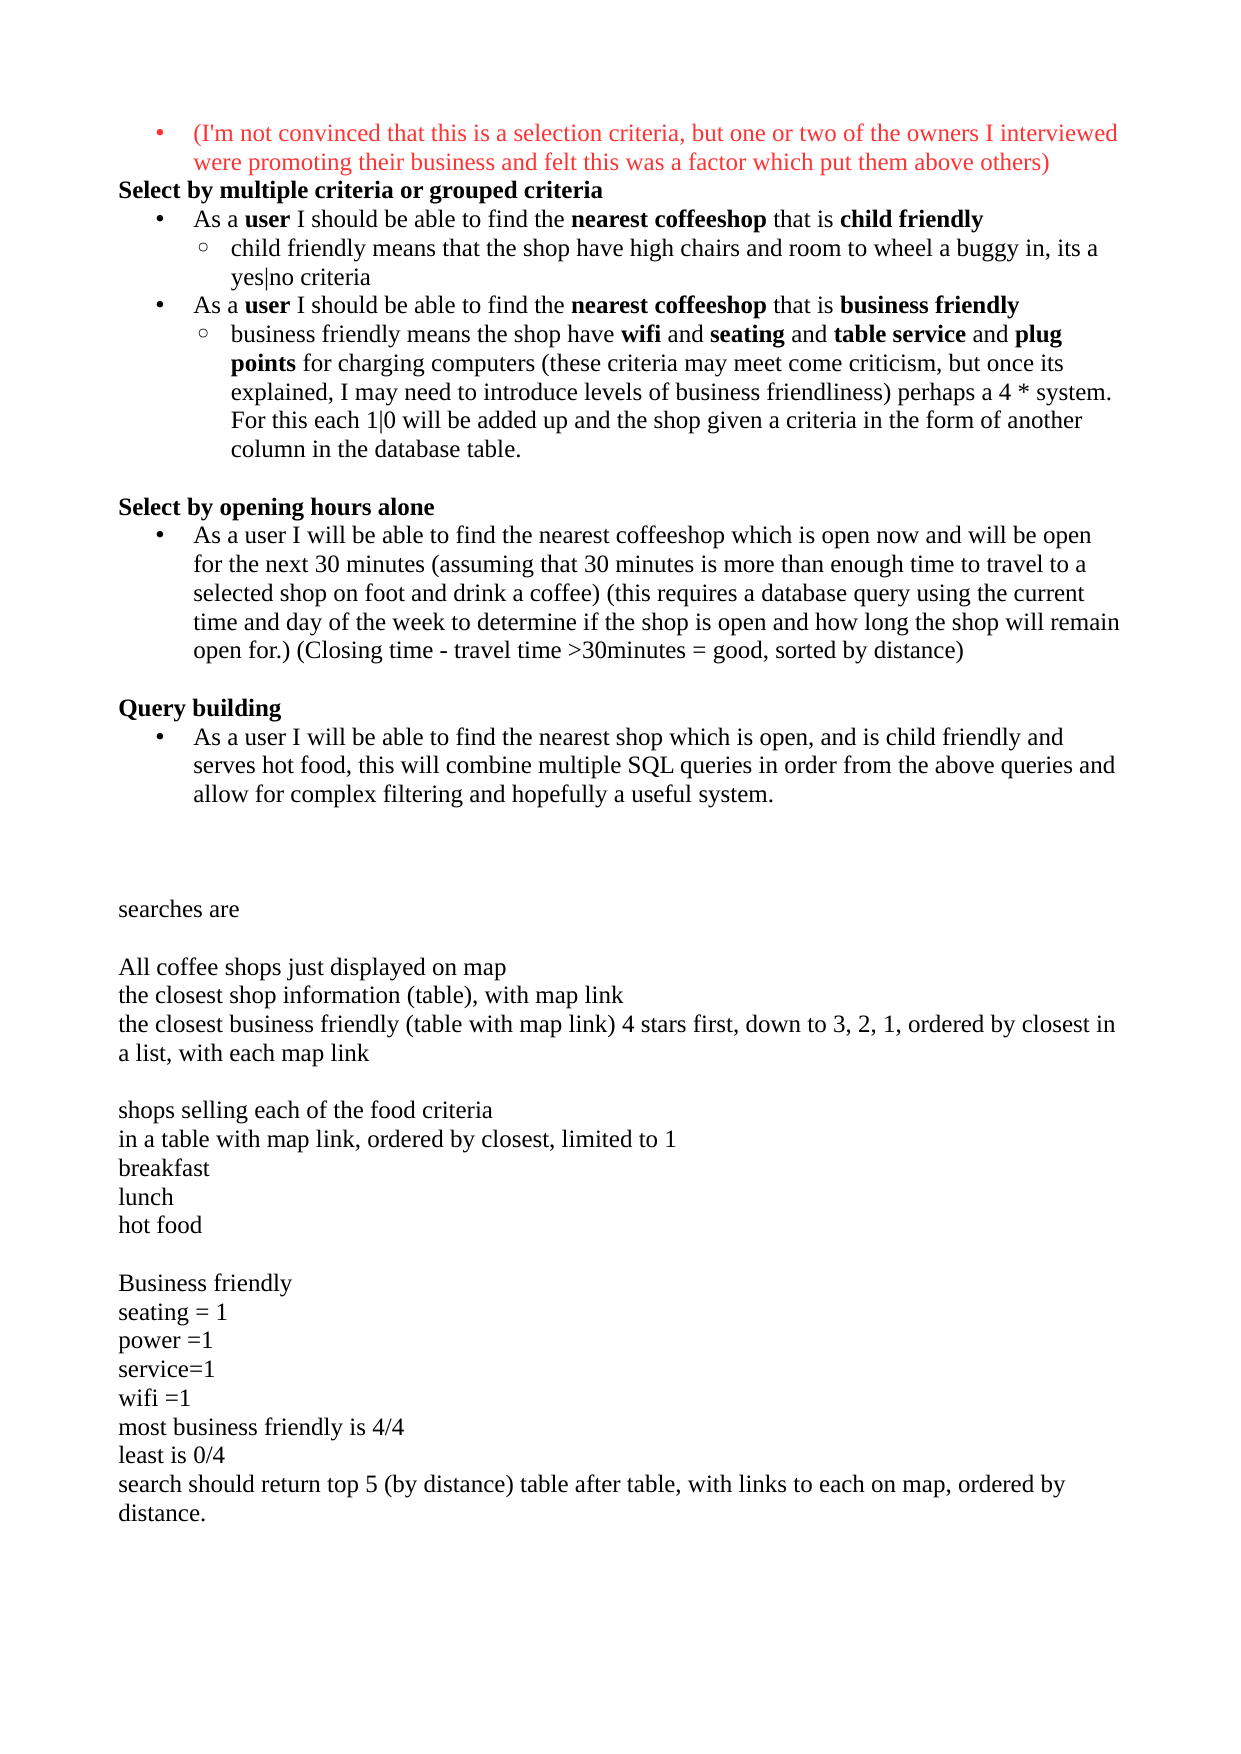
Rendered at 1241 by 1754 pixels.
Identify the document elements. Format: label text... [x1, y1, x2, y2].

text searches are [118, 894, 1122, 923]
list As a user I should be able to find the nearest coffeeshop that is child friendly [156, 204, 1122, 233]
list As a user I will be able to find the nearest shop which is open, and is child friendly and serves hot food, this will combine multiple SQL queries in order from the above queries and allow for complex filtering and hopefully a useful system. [156, 722, 1122, 808]
list For this each 1|0 will be added up and the shop given a criteria in the form of another column in the database table. [193, 406, 1122, 463]
text search should return top 5 (by distance) table after table, with links to each on map, ordered by distance. [118, 1469, 1122, 1527]
text Select by multiple criteria or grouped criteria [118, 176, 1122, 204]
text in a table with map link, ordered by closest, limited to 1 [118, 1124, 1122, 1153]
list (I'm not convinced that this is a selection criteria, but one or two of the owners I interviewed were promoting their business and felt this was a factor which put them above others) [156, 118, 1122, 176]
list child friendly means that the shop have high chairs and room to wheel a buggy in, its a yes|no criteria [193, 233, 1122, 291]
text shops selling each of the food criteria [118, 1096, 1122, 1124]
list business friendly means the shop have wifi and seating and table service and plug points for charging computers (these criteria may meet come criticism, but once its explained, I may need to introduce levels of business friendliness) perhaps a 4 * system. [193, 319, 1122, 406]
text service=1 [118, 1354, 1122, 1383]
text Business friendly [118, 1268, 1122, 1297]
text the closest business friendly (table with map link) 4 stars first, down to 3, 2, 1, ordered by closest in a list, with each map link [118, 1009, 1122, 1067]
list As a user I should be able to find the nearest coffeeshop that is business friendly [156, 291, 1122, 319]
text power =1 [118, 1326, 1122, 1354]
text All coffee shops just displayed on map [118, 952, 1122, 981]
text Select by opening hours alone [118, 492, 1122, 521]
text wifi =1 [118, 1383, 1122, 1412]
text most business friendly is 4/4 [118, 1412, 1122, 1441]
text Query building [118, 693, 1122, 722]
text seating = 1 [118, 1297, 1122, 1326]
list As a user I will be able to find the nearest coffeeshop which is open now and will be open for the next 30 minutes (assuming that 30 minutes is more than enough time to travel to a selected shop on foot and drink a coffee) (this requires a database query using the current time and day of the week to determine if the shop is open and how long the shop will remain open for.) (Closing time - travel time >30minutes = good, sorted by distance) [156, 521, 1122, 664]
text lunch [118, 1182, 1122, 1211]
text breakfast [118, 1153, 1122, 1182]
text hot food [118, 1211, 1122, 1239]
text the closest shop information (table), with map link [118, 981, 1122, 1009]
text least is 0/4 [118, 1441, 1122, 1469]
